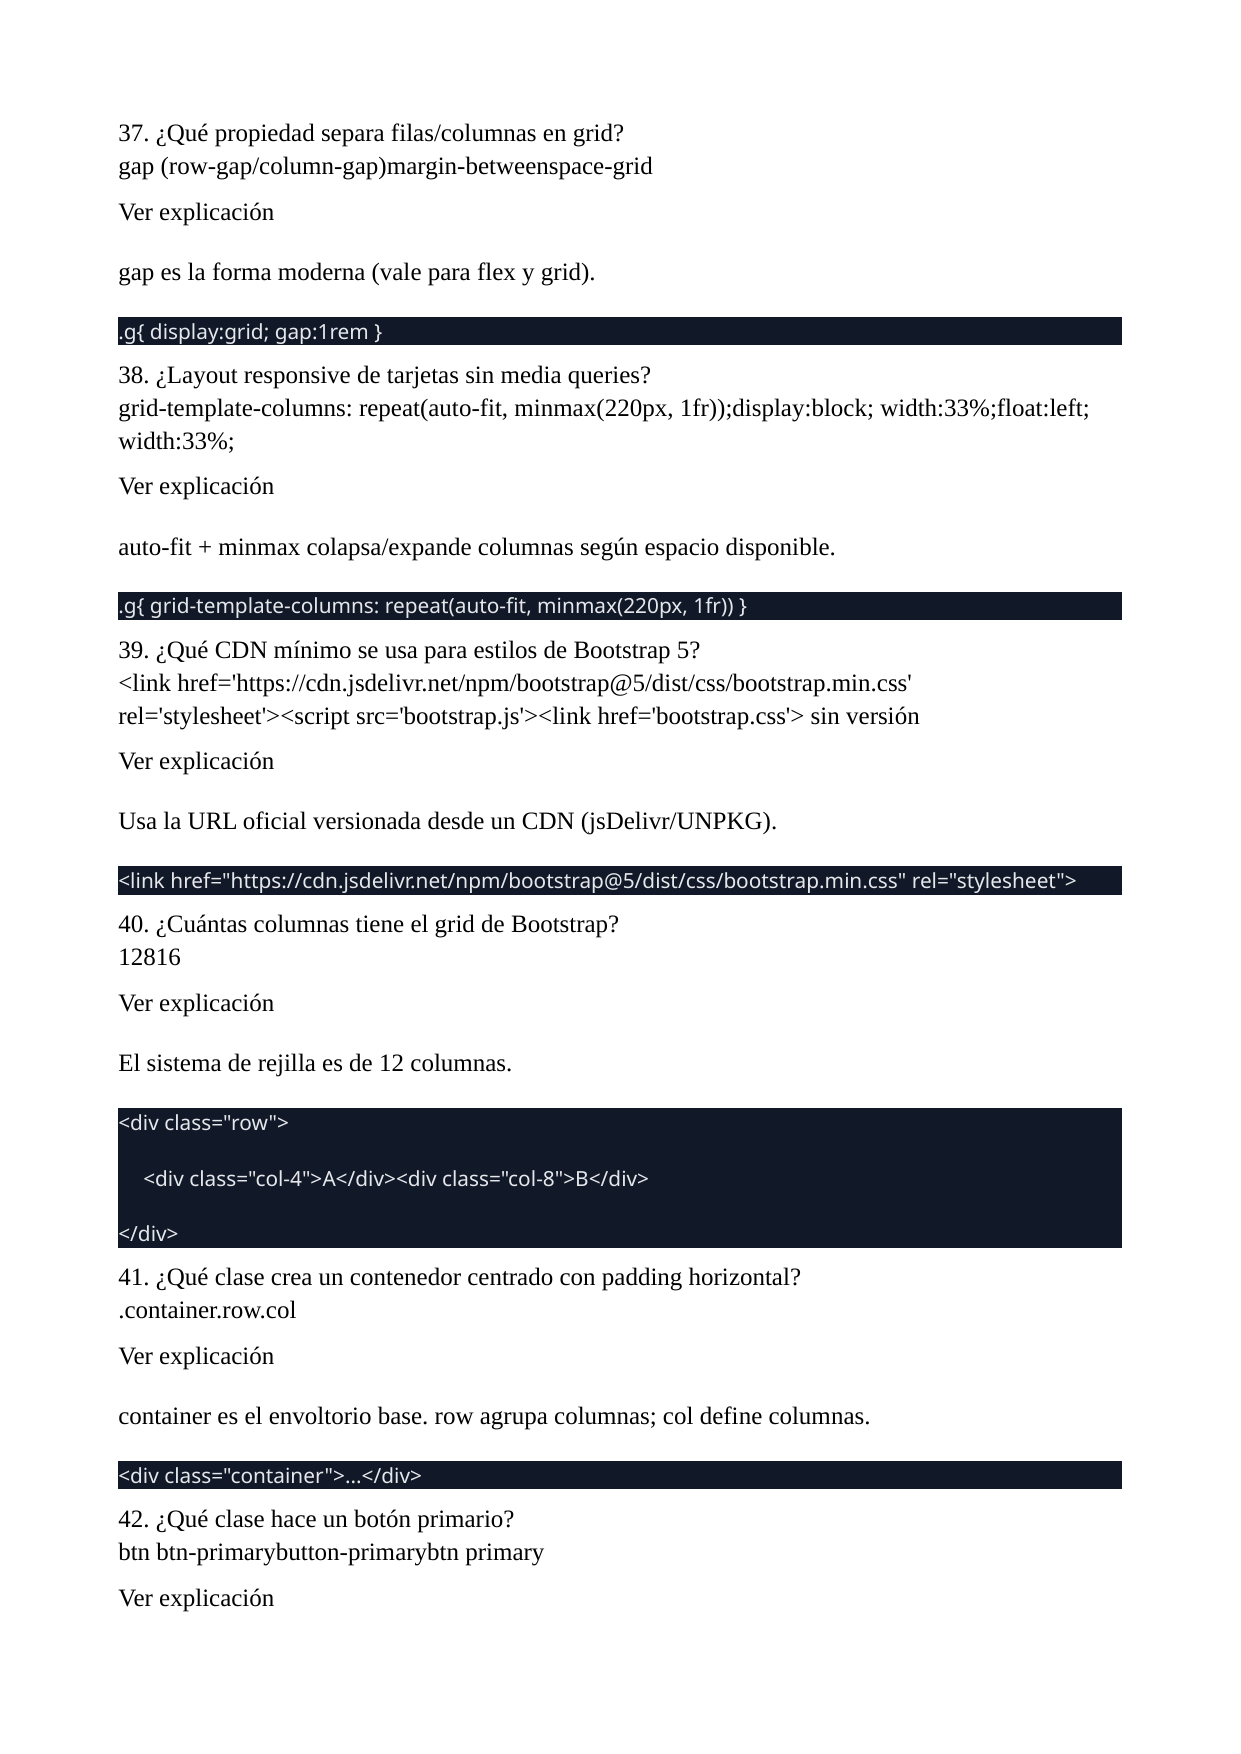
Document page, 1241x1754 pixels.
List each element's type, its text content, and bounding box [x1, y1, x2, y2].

text gap es la forma moderna (vale para flex y grid). [118, 257, 1122, 286]
text <div class="container">...</div> [118, 1461, 1122, 1489]
text auto-fit + minmax colapsa/expande columnas según espacio disponible. [118, 532, 1122, 560]
text <div class="row"> [118, 1108, 1122, 1137]
text btn btn-primarybutton-primarybtn primary [118, 1537, 1122, 1566]
text 37. ¿Qué propiedad separa filas/columnas en grid? [118, 118, 1122, 147]
text .g{ grid-template-columns: repeat(auto-fit, minmax(220px, 1fr)) } [118, 592, 1122, 620]
text 39. ¿Qué CDN mínimo se usa para estilos de Bootstrap 5? [118, 635, 1122, 663]
text gap (row-gap/column-gap)margin-betweenspace-grid [118, 151, 1122, 180]
text Ver explicación [118, 1583, 1122, 1611]
text Ver explicación [118, 197, 1122, 225]
text container es el envoltorio base. row agrupa columnas; col define columnas. [118, 1401, 1122, 1430]
text .container.row.col [118, 1295, 1122, 1324]
text 40. ¿Cuántas columnas tiene el grid de Bootstrap? [118, 909, 1122, 938]
text 42. ¿Qué clase hace un botón primario? [118, 1504, 1122, 1533]
text Usa la URL oficial versionada desde un CDN (jsDelivr/UNPKG). [118, 806, 1122, 835]
text <div class="col-4">A</div><div class="col-8">B</div> [118, 1164, 1122, 1192]
text <link href="https://cdn.jsdelivr.net/npm/bootstrap@5/dist/css/bootstrap.min.css" rel="stylesheet"> [118, 866, 1122, 895]
text 38. ¿Layout responsive de tarjetas sin media queries? [118, 360, 1122, 389]
text Ver explicación [118, 471, 1122, 500]
text 41. ¿Qué clase crea un contenedor centrado con padding horizontal? [118, 1262, 1122, 1291]
text Ver explicación [118, 1341, 1122, 1370]
text Ver explicación [118, 746, 1122, 775]
text El sistema de rejilla es de 12 columnas. [118, 1048, 1122, 1077]
text grid-template-columns: repeat(auto-fit, minmax(220px, 1fr));display:block; width:33%;float:left; width:33%; [118, 393, 1122, 455]
text </div> [118, 1219, 1122, 1248]
text 12816 [118, 942, 1122, 971]
text .g{ display:grid; gap:1rem } [118, 317, 1122, 345]
text <link href='https://cdn.jsdelivr.net/npm/bootstrap@5/dist/css/bootstrap.min.css' rel='stylesheet'><script src='bootstrap.js'><link href='bootstrap.css'> sin versión [118, 668, 1122, 729]
text Ver explicación [118, 988, 1122, 1017]
